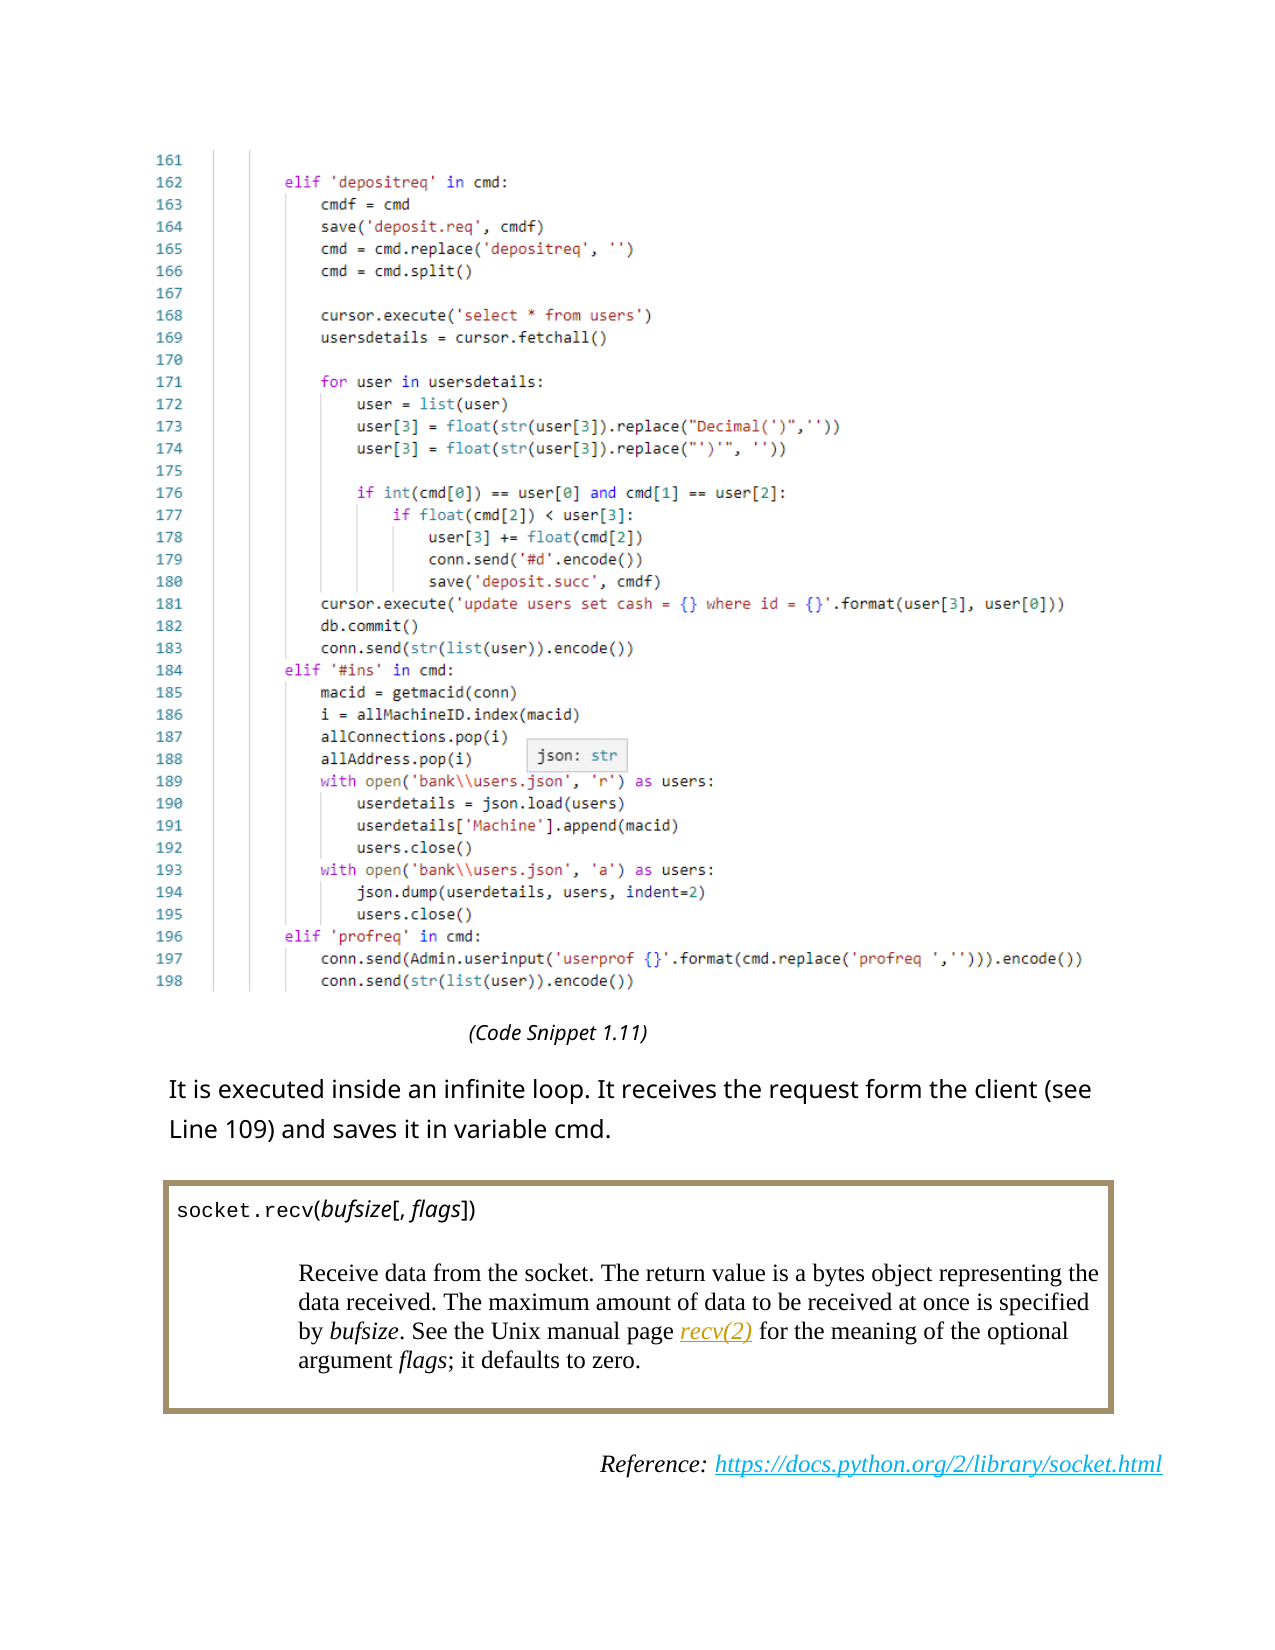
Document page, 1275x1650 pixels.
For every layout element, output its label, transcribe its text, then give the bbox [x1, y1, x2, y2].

picture [150, 150, 1169, 993]
text socket.recv(bufsize[, flags]) [176, 1193, 1100, 1225]
text (Code Snippet 1.11) [169, 1018, 1125, 1046]
text Reference: https://docs.python.org/2/library/socket.html [225, 1179, 1172, 1478]
text Receive data from the socket. The return value is a bytes object representing the data received. The maximum amount of data to be received at once is specified by bufsize. See the Unix manual page recv(2) for the meaning of the optional argument flags; it defaults to zero. [298, 1258, 1100, 1373]
text It is executed inside an infinite loop. It receives the request form the client (see Line 109) and saves it in variable cmd. [169, 1072, 1125, 1145]
